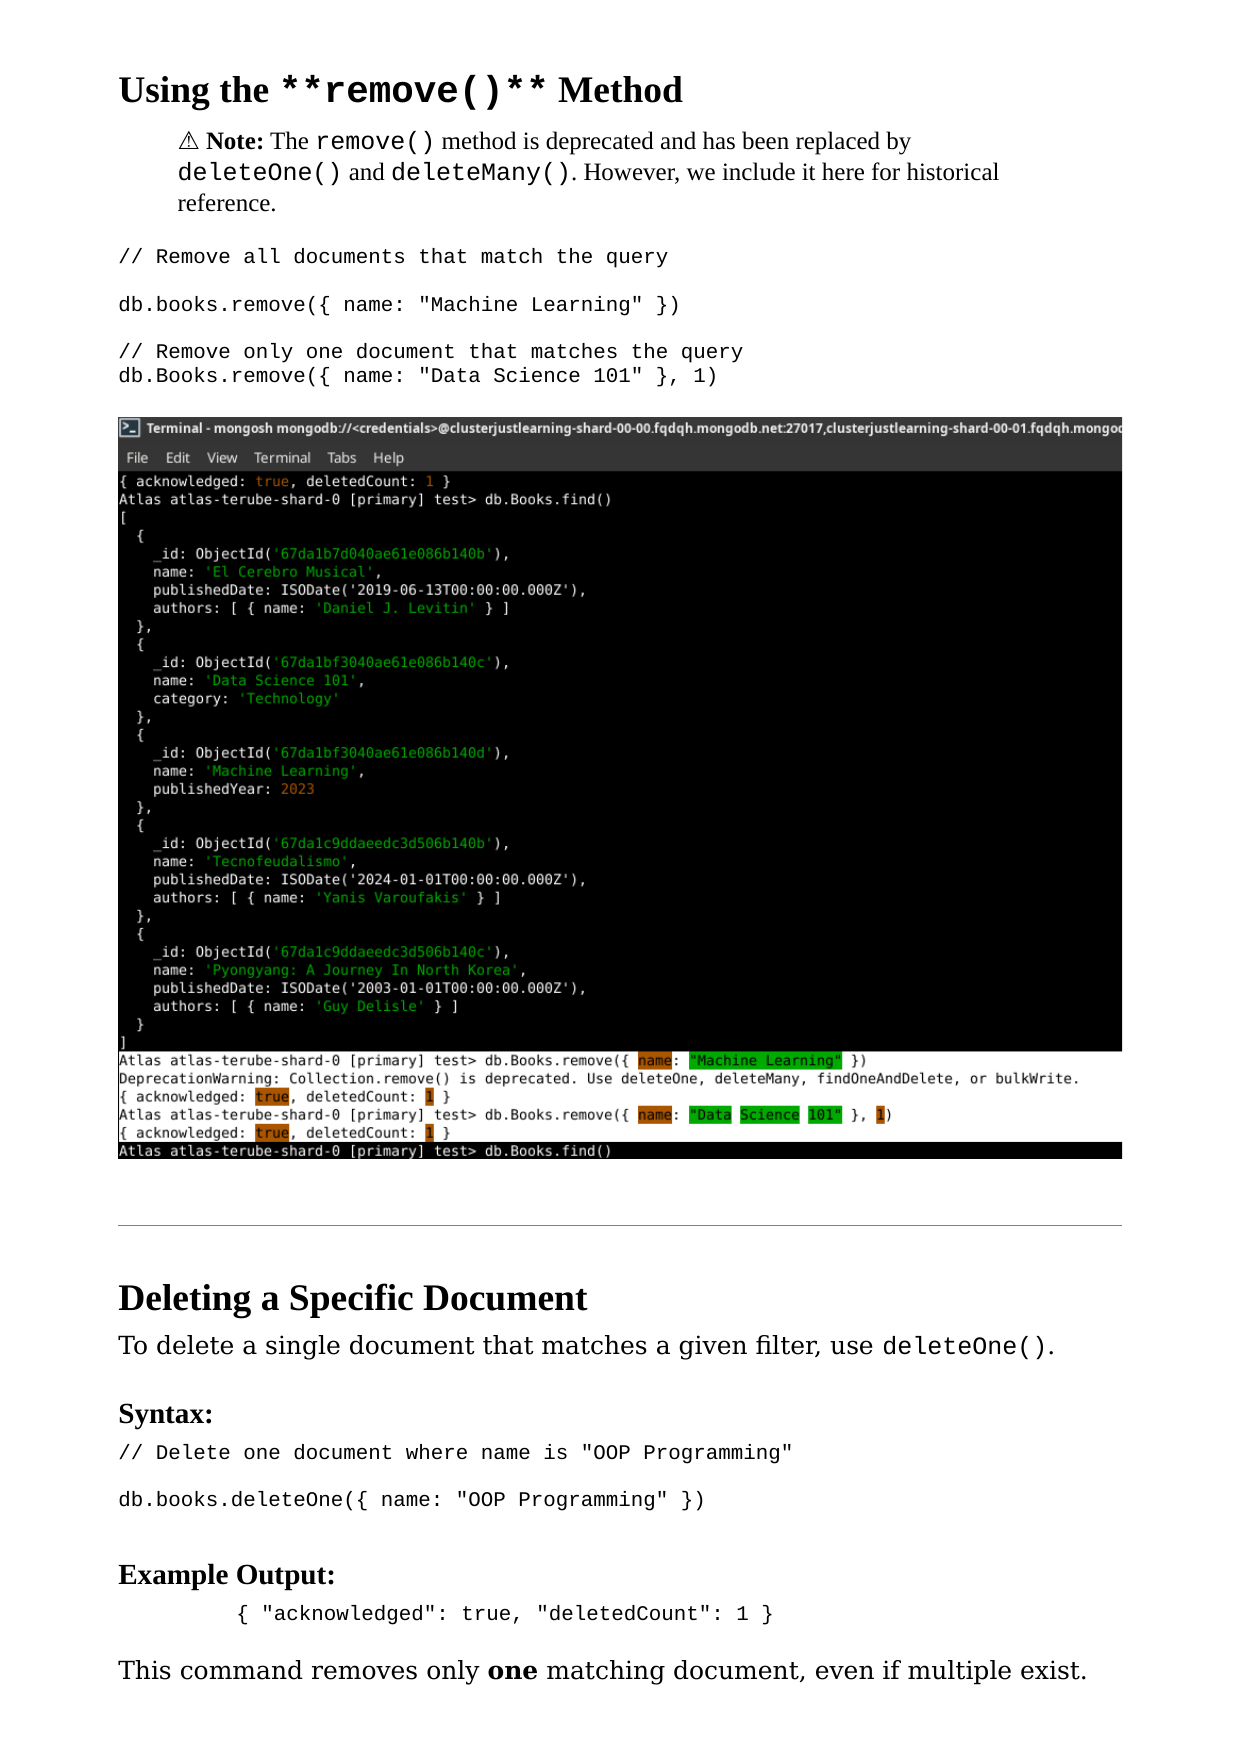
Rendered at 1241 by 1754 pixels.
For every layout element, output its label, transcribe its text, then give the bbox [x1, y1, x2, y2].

subtitle Example Output: [118, 1557, 1122, 1590]
text // Remove all documents that match the query [118, 246, 1122, 270]
subtitle Deleting a Specific Document [118, 1276, 1122, 1319]
text // Delete one document where name is "OOP Programming" [118, 1442, 1122, 1466]
text // Remove only one document that matches the query [118, 341, 1122, 364]
picture [118, 417, 1123, 1159]
subtitle Syntax: [118, 1396, 1122, 1429]
text db.books.remove({ name: "Machine Learning" }) [118, 294, 1122, 317]
subtitle Using the **remove()** Method [118, 68, 1122, 114]
text { "acknowledged": true, "deletedCount": 1 } [236, 1603, 1122, 1627]
text This command removes only one matching document, even if multiple exist. [118, 1656, 1122, 1685]
text db.Books.remove({ name: "Data Science 101" }, 1) [118, 364, 1122, 388]
text db.books.deleteOne({ name: "OOP Programming" }) [118, 1489, 1122, 1513]
text To delete a single document that matches a given filter, use deleteOne(). [118, 1331, 1122, 1362]
text ⚠️ Note: The remove() method is deprecated and has been replaced by deleteOne() and deleteMany(). However, we include it here for historical reference. [177, 126, 1063, 217]
